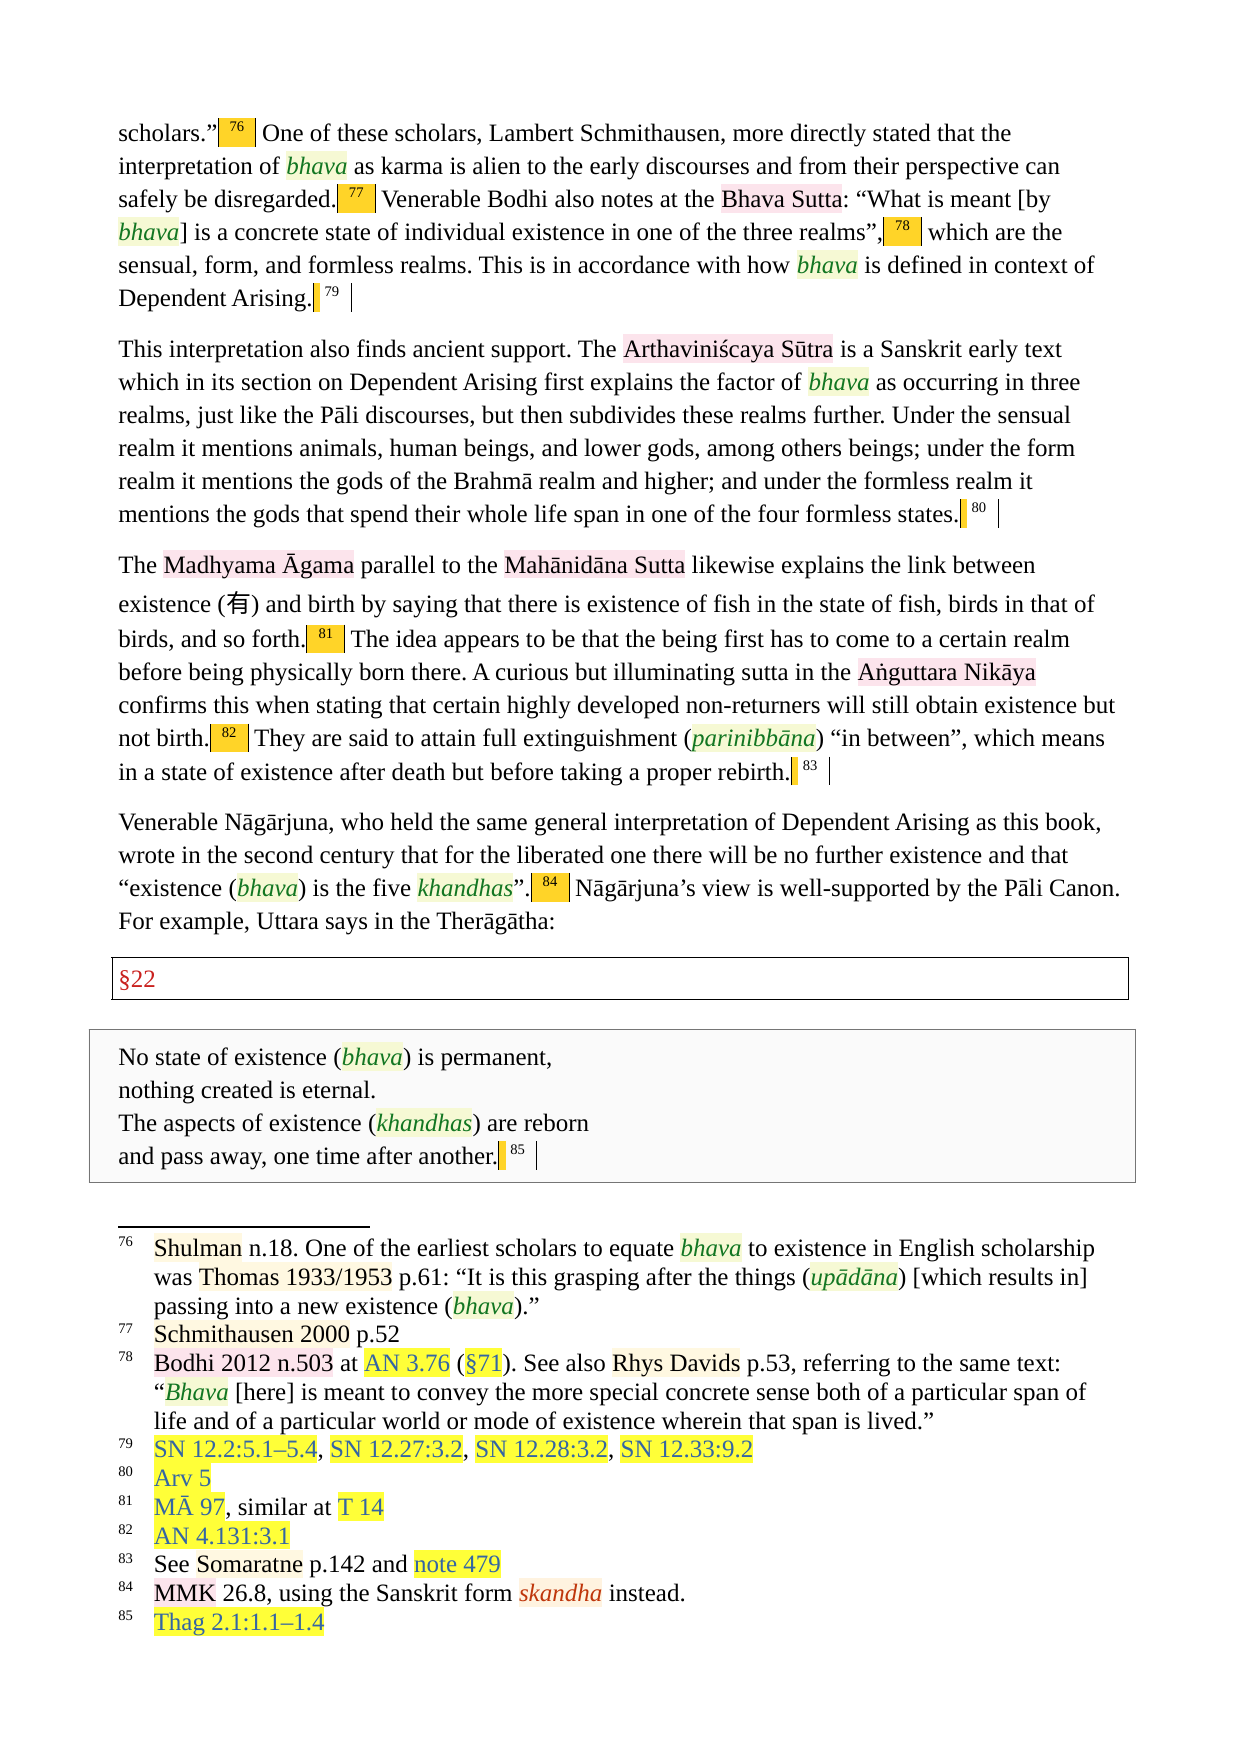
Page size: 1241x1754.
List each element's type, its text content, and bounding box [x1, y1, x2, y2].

text MMK 26.8, using the Sanskrit form skandha instead. [602, 1578, 1122, 1607]
text Shulman n.18. One of the earliest scholars to equate bhava to existence in English scholarship was Thomas 1933/1953 p.61: “It is this grasping after the things (upādāna) [which results in] passing into a new existence (bhava).” [118, 1233, 1122, 1319]
text MĀ 97, similar at T 14 [225, 1492, 338, 1521]
text MMK 26.8, using the Sanskrit form skandha instead. [216, 1578, 519, 1607]
text Thag 2.1:1.1–1.4 [118, 1607, 154, 1636]
text MĀ 97, similar at T 14 [118, 1492, 154, 1521]
text SN 12.2:5.1–5.4, SN 12.27:3.2, SN 12.28:3.2, SN 12.33:9.2 [118, 1434, 1122, 1463]
text Earlier I said my interpretation of Dependent Arising differs a little from tradition. For all intents and purposes this is only true for the factor of bhava, which I translate dependent on context as ‘existence’ or ‘state of existence’. It basically means a life in a certain place, the continuance of existence after death in a certain realm. The Pāli commentaries include in this factor both rebirth into a next existence and the karma leading to that next existence, although they do so inconsistently. I do not think the inclusion of karma has any basis in the early texts and agree with Eviatar Shulman: “Bhava probably [just] means a state of existence, a rebirth as a creature in any one of the different realms. Such a reading of bhava has been suggested by numerous scholars.” One of these scholars, Lambert Schmithausen, more directly stated that the interpretation of bhava as karma is alien to the early discourses and from their perspective can safely be disregarded. Venerable Bodhi also notes at the Bhava Sutta: “What is meant [by bhava] is a concrete state of individual existence in one of the three realms”, which are the sensual, form, and formless realms. This is in accordance with how bhava is defined in context of Dependent Arising. [118, 118, 1122, 312]
text Venerable Nāgārjuna, who held the same general interpretation of Dependent Arising as this book, wrote in the second century that for the liberated one there will be no further existence and that “existence (bhava) is the five khandhas”. Nāgārjuna’s view is well-supported by the Pāli Canon. For example, Uttara says in the Therāgātha: [118, 807, 1122, 935]
text AN 4.131:3.1 [118, 1521, 154, 1549]
text The Madhyama Āgama parallel to the Mahānidāna Sutta likewise explains the link between existence (有) and birth by saying that there is existence of fish in the state of fish, birds in that of birds, and so forth. The idea appears to be that the being first has to come to a certain realm before being physically born there. A curious but illuminating sutta in the Aṅguttara Nikāya confirms this when stating that certain highly developed non-returners will still obtain existence but not birth. They are said to attain full extinguishment (parinibbāna) “in between”, which means in a state of existence after death but before taking a proper rebirth. [118, 550, 1122, 785]
text No state of existence (bhava) is permanent, nothing created is eternal. The aspects of existence (khandhas) are reborn and pass away, one time after another. [90, 1030, 1135, 1182]
text See Somaratne p.142 and note 479 [118, 1549, 1122, 1578]
text MĀ 97, similar at T 14 [384, 1492, 1122, 1521]
text AN 4.131:3.1 [290, 1521, 1122, 1549]
text §22 [113, 958, 1128, 999]
text This interpretation also finds ancient support. The Arthaviniścaya Sūtra is a Sanskrit early text which in its section on Dependent Arising first explains the factor of bhava as occurring in three realms, just like the Pāli discourses, but then subdivides these realms further. Under the sensual realm it mentions animals, human beings, and lower gods, among others beings; under the form realm it mentions the gods of the Brahmā realm and higher; and under the formless realm it mentions the gods that spend their whole life span in one of the four formless states. [118, 334, 1122, 528]
text Arv 5 [118, 1463, 154, 1492]
text Schmithausen 2000 p.52 [118, 1319, 1122, 1348]
text Arv 5 [211, 1463, 1122, 1492]
text Bodhi 2012 n.503 at AN 3.76 (§71). See also Rhys Davids p.53, referring to the same text: “Bhava [here] is meant to convey the more special concrete sense both of a particular span of life and of a particular world or mode of existence wherein that span is lived.” [118, 1348, 1122, 1434]
text MMK 26.8, using the Sanskrit form skandha instead. [118, 1578, 154, 1607]
text Thag 2.1:1.1–1.4 [324, 1607, 1122, 1636]
